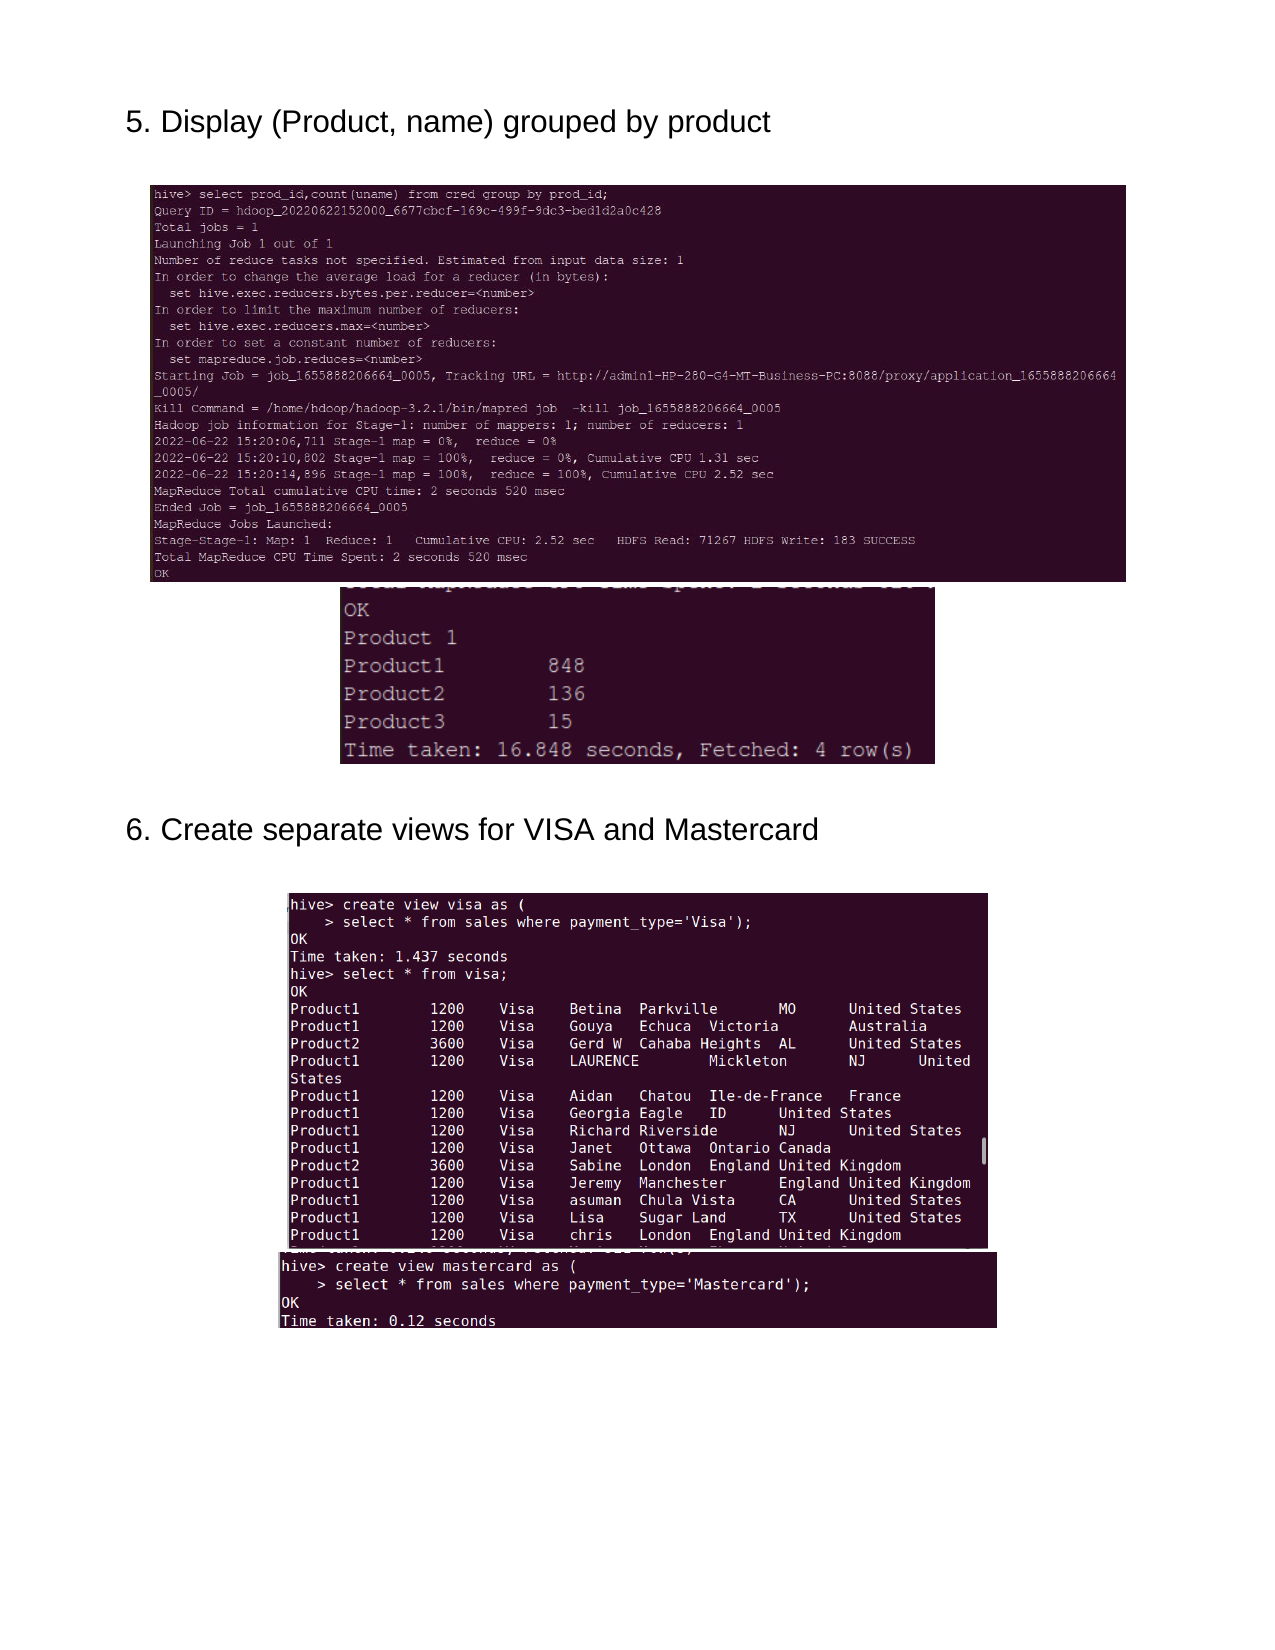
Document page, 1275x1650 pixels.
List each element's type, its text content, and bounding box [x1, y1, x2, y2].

picture [278, 1252, 997, 1328]
picture [150, 185, 1126, 582]
picture [340, 587, 935, 764]
list Display (Product, name) grouped by product [150, 103, 1135, 139]
picture [287, 893, 988, 1249]
list Create separate views for VISA and Mastercard [150, 811, 1135, 847]
